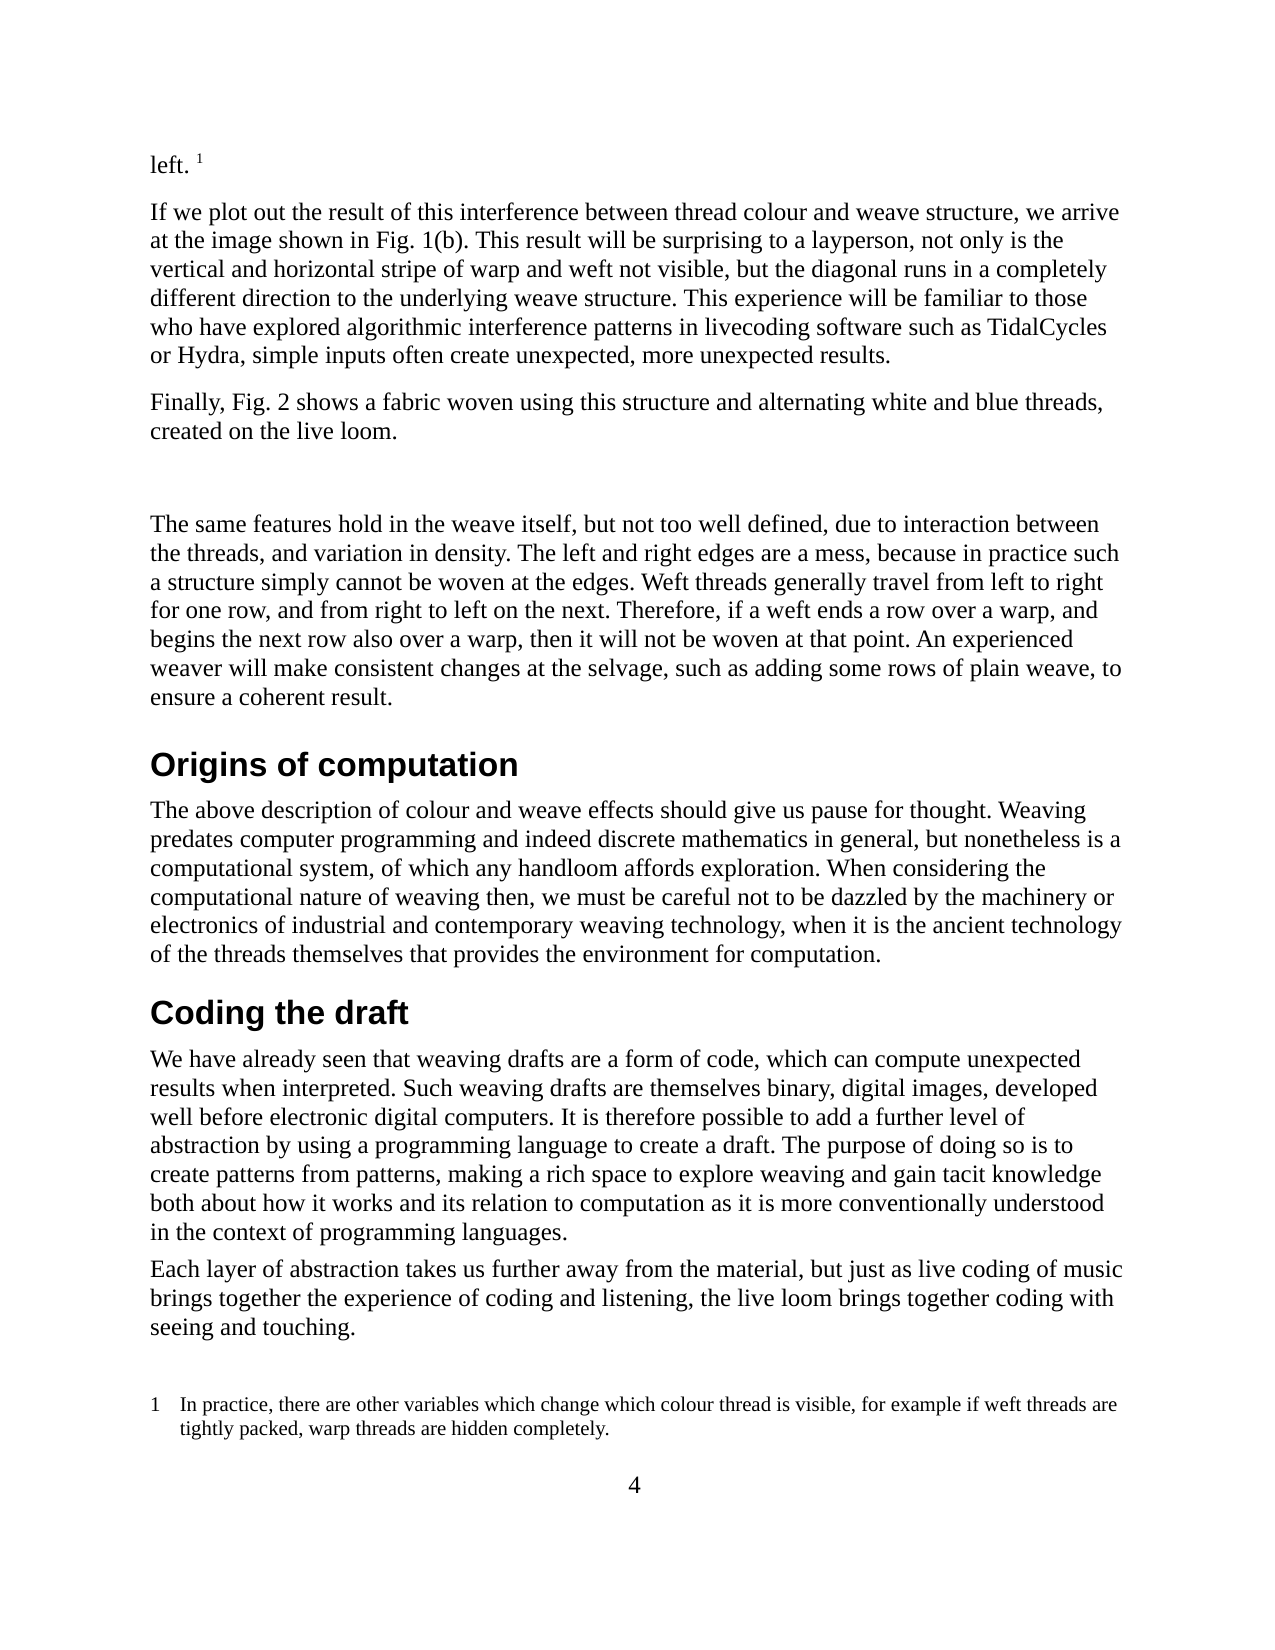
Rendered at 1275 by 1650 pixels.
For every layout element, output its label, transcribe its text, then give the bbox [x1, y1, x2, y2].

subtitle Origins of computation [150, 744, 1125, 783]
text The above description of colour and weave effects should give us pause for thought. Weaving predates computer programming and indeed discrete mathematics in general, but nonetheless is a computational system, of which any handloom affords exploration. When considering the computational nature of weaving then, we must be careful not to be dazzled by the machinery or electronics of industrial and contemporary weaving technology, when it is the ancient technology of the threads themselves that provides the environment for computation. [150, 796, 1125, 968]
text There are also coloured squares at the top and bottom, showing the pattern of warp and weft colours respectively, in this case both alternating between green and blue. In order to find what colour will be visible, we look at the weave structure. For black squares, we know the warp colour is shown, so we follow the column up to find its colour, otherwise we follow the row the left. [150, 150, 1125, 179]
text We have already seen that weaving drafts are a form of code, which can compute unexpected results when interpreted. Such weaving drafts are themselves binary, digital images, developed well before electronic digital computers. It is therefore possible to add a further level of abstraction by using a programming language to create a draft. The purpose of doing so is to create patterns from patterns, making a rich space to explore weaving and gain tacit knowledge both about how it works and its relation to computation as it is more conventionally understood in the context of programming languages. [150, 1044, 1125, 1245]
text Finally, Fig. 2 shows a fabric woven using this structure and alternating white and blue threads, created on the live loom. [150, 387, 1125, 444]
text In practice, there are other variables which change which colour thread is visible, for example if weft threads are tightly packed, warp threads are hidden completely. [150, 1392, 1125, 1440]
subtitle Coding the draft [150, 993, 1125, 1032]
text The same features hold in the weave itself, but not too well defined, due to interaction between the threads, and variation in density. The left and right edges are a mess, because in practice such a structure simply cannot be woven at the edges. Weft threads generally travel from left to right for one row, and from right to left on the next. Therefore, if a weft ends a row over a warp, and begins the next row also over a warp, then it will not be woven at that point. An experienced weaver will make consistent changes at the selvage, such as adding some rows of plain weave, to ensure a coherent result. [150, 509, 1125, 710]
text If we plot out the result of this interference between thread colour and weave structure, we arrive at the image shown in Fig. 1(b). This result will be surprising to a layperson, not only is the vertical and horizontal stripe of warp and weft not visible, but the diagonal runs in a completely different direction to the underlying weave structure. This experience will be familiar to those who have explored algorithmic interference patterns in livecoding software such as TidalCycles or Hydra, simple inputs often create unexpected, more unexpected results. [150, 197, 1125, 369]
text Each layer of abstraction takes us further away from the material, but just as live coding of music brings together the experience of coding and listening, the live loom brings together coding with seeing and touching. [150, 1254, 1125, 1341]
